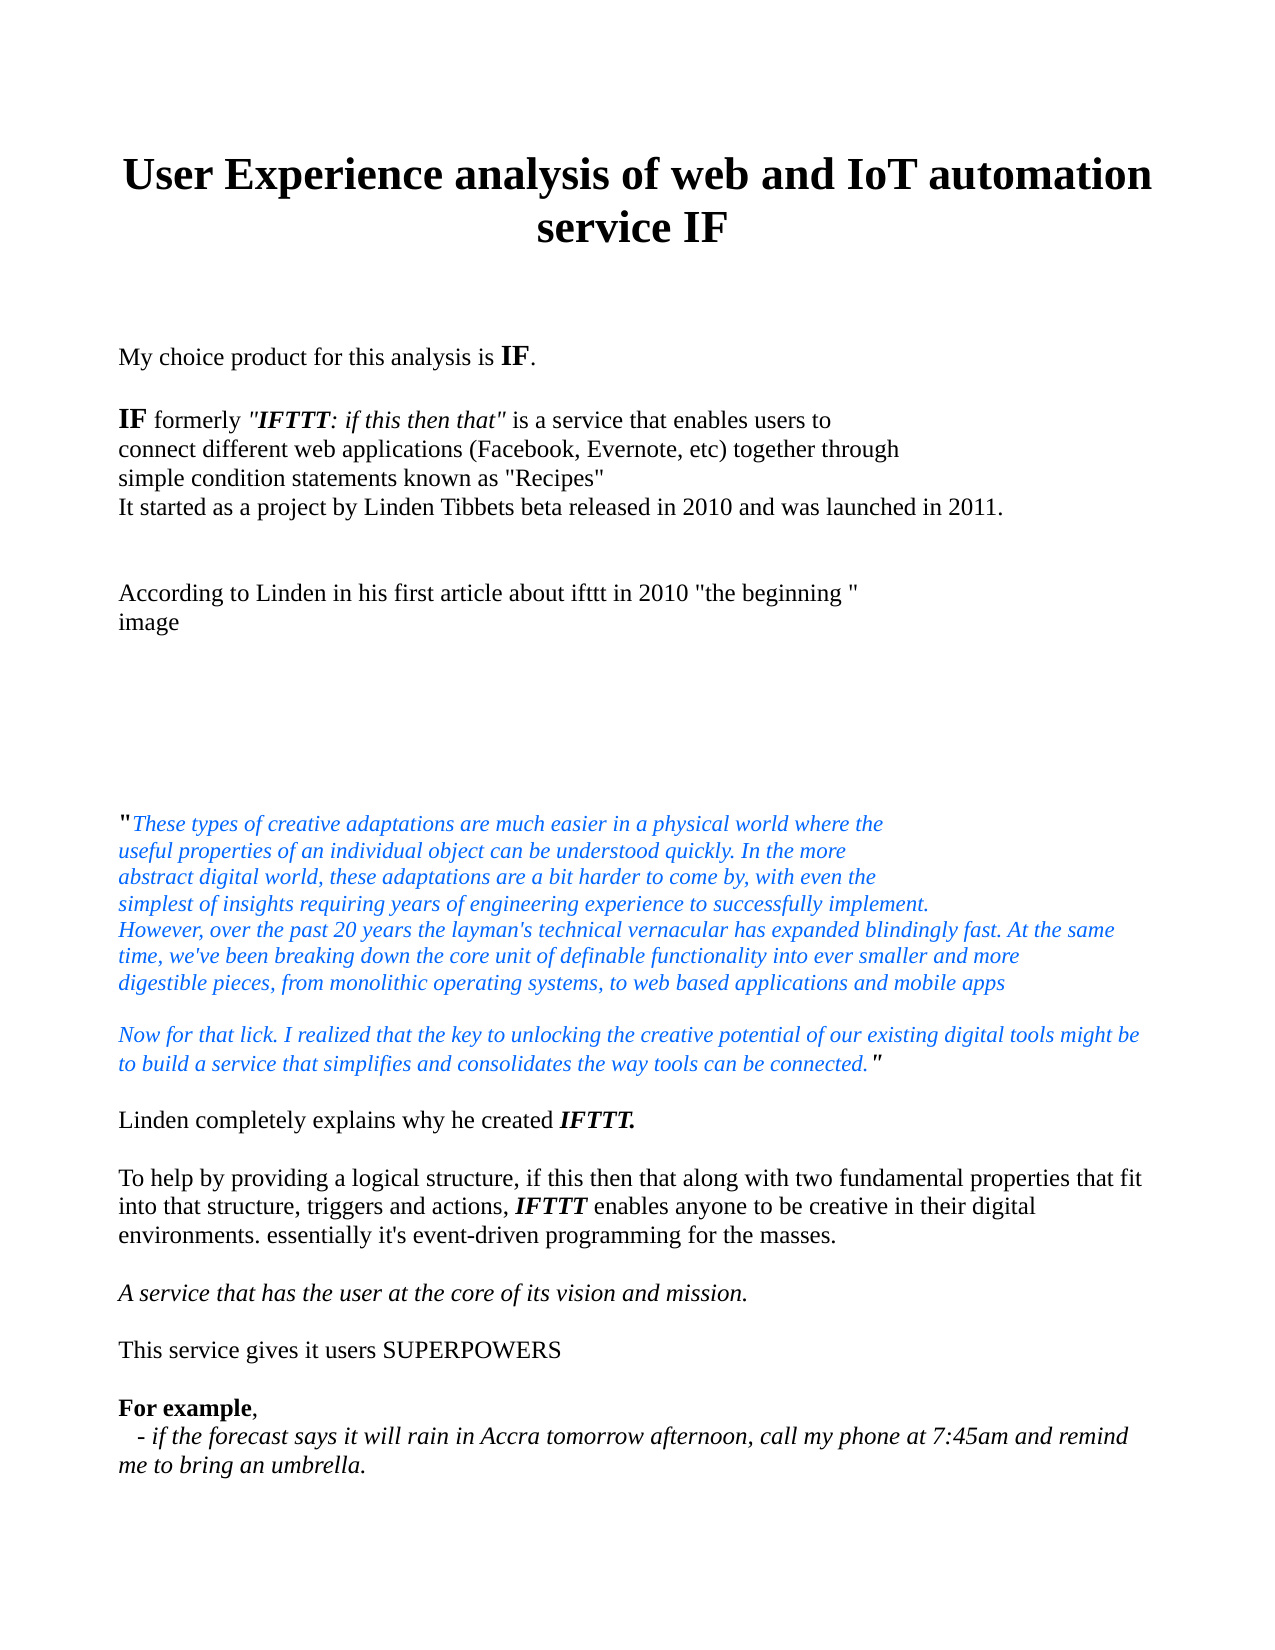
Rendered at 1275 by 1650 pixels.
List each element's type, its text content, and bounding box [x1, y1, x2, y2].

text It started as a project by Linden Tibbets beta released in 2010 and was launched in 2011. [118, 492, 1157, 521]
text simple condition statements known as "Recipes" [118, 463, 1157, 492]
text For example, [118, 1393, 1157, 1421]
text image [118, 607, 1157, 636]
text abstract digital world, these adaptations are a bit harder to come by, with even the [118, 863, 1157, 889]
text - if the forecast says it will rain in Accra tomorrow afternoon, call my phone at 7:45am and remind me to bring an umbrella. [118, 1421, 1157, 1479]
text This service gives it users SUPERPOWERS [118, 1335, 1157, 1364]
text digestible pieces, from monolithic operating systems, to web based applications and mobile apps [118, 969, 1157, 995]
text time, we've been breaking down the core unit of definable functionality into ever smaller and more [118, 942, 1157, 969]
text A service that has the user at the core of its vision and mission. [118, 1278, 1157, 1306]
text Linden completely explains why he created IFTTT. [118, 1105, 1157, 1134]
text User Experience analysis of web and IoT automation service IF [118, 147, 1157, 252]
text "These types of creative adaptations are much easier in a physical world where the [118, 808, 1157, 837]
text My choice product for this analysis is IF. [118, 338, 1157, 372]
text IF formerly "IFTTT: if this then that" is a service that enables users to [118, 401, 1157, 434]
text According to Linden in his first article about ifttt in 2010 "the beginning " [118, 578, 1157, 607]
text simplest of insights requiring years of engineering experience to successfully implement. [118, 889, 1157, 916]
text To help by providing a logical structure, if this then that along with two fundamental properties that fit into that structure, triggers and actions, IFTTT enables anyone to be creative in their digital environments. essentially it's event-driven programming for the masses. [118, 1163, 1157, 1249]
text However, over the past 20 years the layman's technical vernacular has expanded blindingly fast. At the same [118, 916, 1157, 942]
text useful properties of an individual object can be understood quickly. In the more [118, 837, 1157, 863]
text connect different web applications (Facebook, Evernote, etc) together through [118, 434, 1157, 463]
text Now for that lick. I realized that the key to unlocking the creative potential of our existing digital tools might be to build a service that simplifies and consolidates the way tools can be connected." [118, 1021, 1157, 1076]
